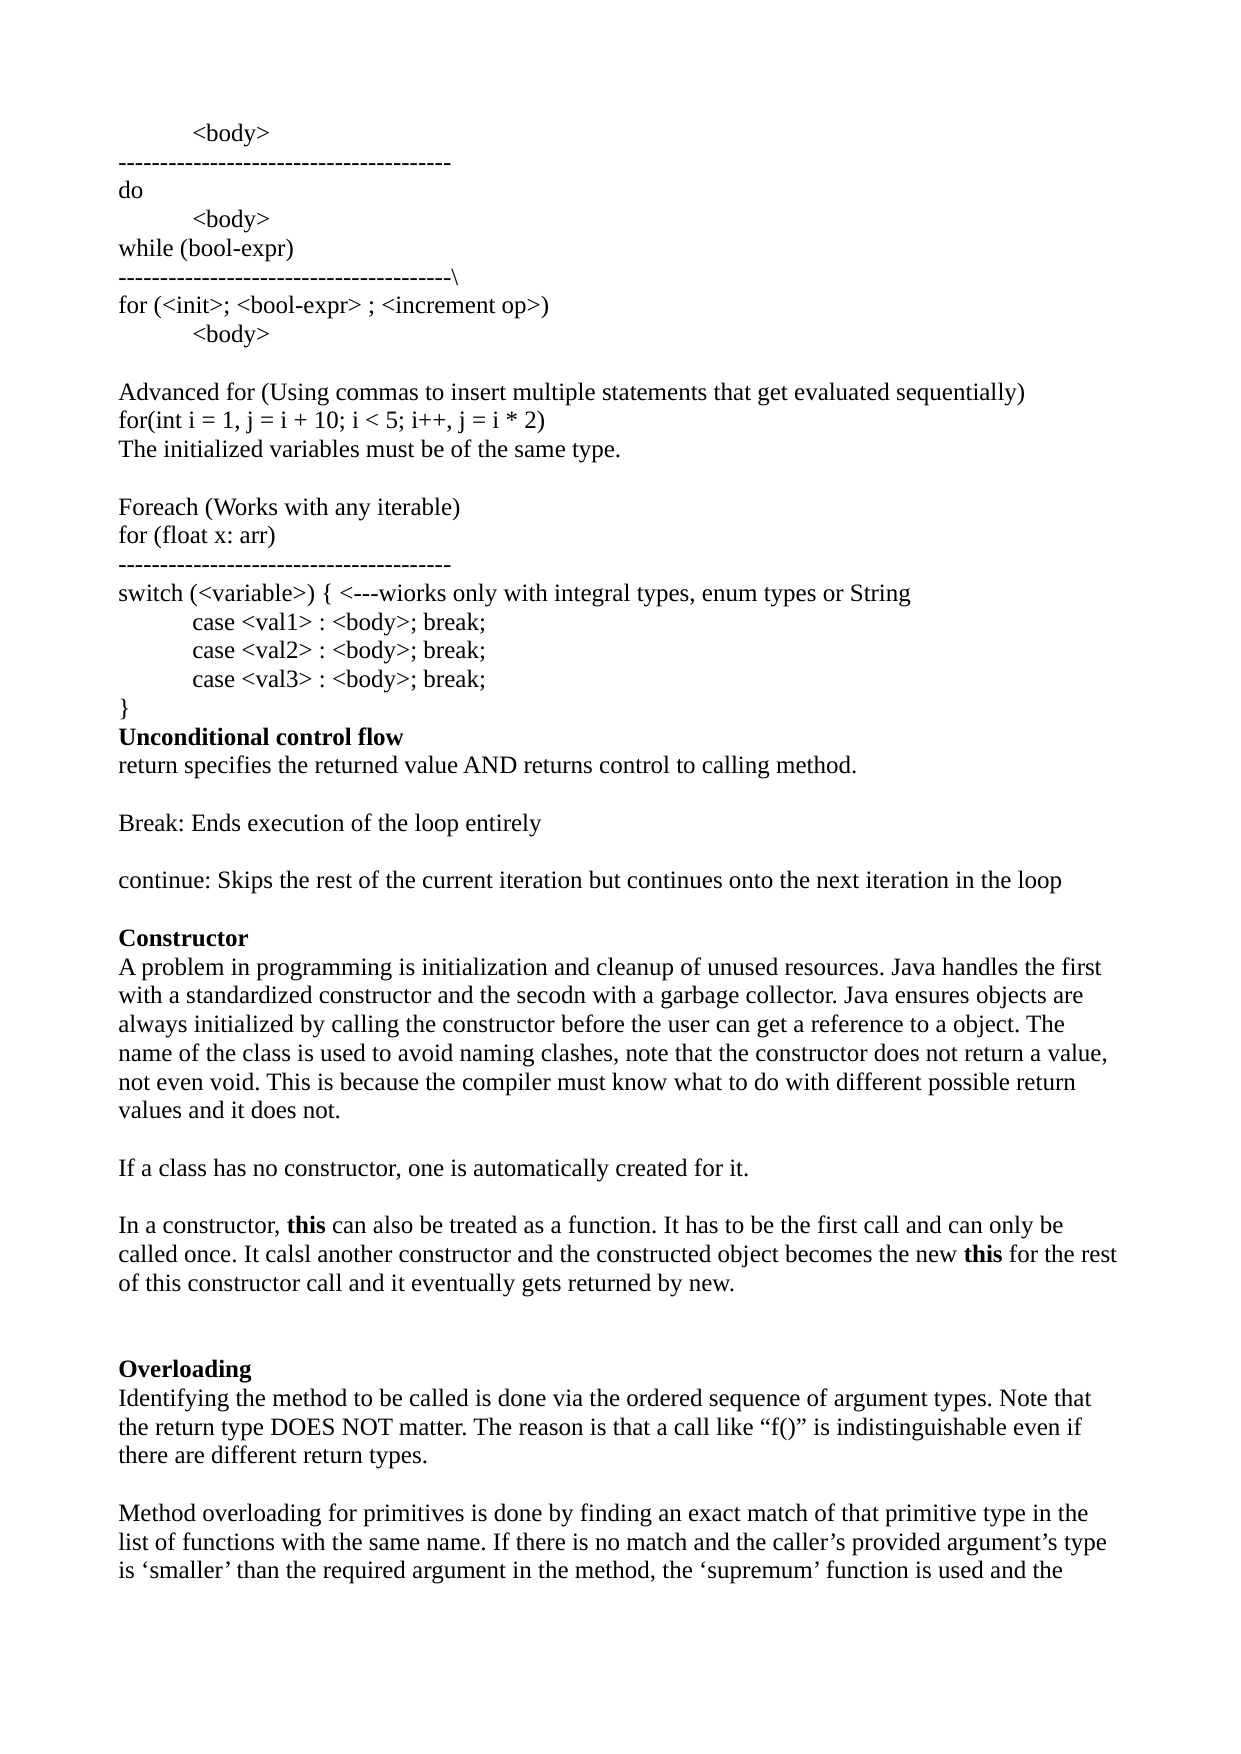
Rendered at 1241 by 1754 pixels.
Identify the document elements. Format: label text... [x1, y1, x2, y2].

text do [118, 176, 1122, 204]
text Constructor [118, 923, 1122, 952]
text In a constructor, this can also be treated as a function. It has to be the first call and can only be called once. It calsl another constructor and the constructed object becomes the new this for the rest of this constructor call and it eventually gets returned by new. [118, 1211, 1122, 1297]
text Overloading [118, 1354, 1122, 1383]
text Break: Ends execution of the loop entirely [118, 808, 1122, 837]
text for(int i = 1, j = i + 10; i < 5; i++, j = i * 2) [118, 406, 1122, 434]
text The initialized variables must be of the same type. [118, 434, 1122, 463]
text <body> [118, 118, 1122, 147]
text Identifying the method to be called is done via the ordered sequence of argument types. Note that the return type DOES NOT matter. The reason is that a call like “f()” is indistinguishable even if there are different return types. [118, 1383, 1122, 1469]
text A problem in programming is initialization and cleanup of unused resources. Java handles the first with a standardized constructor and the secodn with a garbage collector. Java ensures objects are always initialized by calling the constructor before the user can get a reference to a object. The name of the class is used to avoid naming clashes, note that the constructor does not return a value, not even void. This is because the compiler must know what to do with different possible return values and it does not. [118, 952, 1122, 1124]
text Unconditional control flow [118, 722, 1122, 751]
text ---------------------------------------- [118, 549, 1122, 578]
text for (float x: arr) [118, 521, 1122, 549]
text case <val2> : <body>; break; [118, 636, 1122, 664]
text ---------------------------------------- [118, 147, 1122, 176]
text case <val1> : <body>; break; [118, 607, 1122, 636]
text for (<init>; <bool-expr> ; <increment op>) [118, 291, 1122, 319]
text Advanced for (Using commas to insert multiple statements that get evaluated sequentially) [118, 377, 1122, 406]
text <body> [118, 204, 1122, 233]
text If a class has no constructor, one is automatically created for it. [118, 1153, 1122, 1182]
text ----------------------------------------\ [118, 262, 1122, 291]
text return specifies the returned value AND returns control to calling method. [118, 751, 1122, 779]
text Method overloading for primitives is done by finding an exact match of that primitive type in the list of functions with the same name. If there is no match and the caller’s provided argument’s type is ‘smaller’ than the required argument in the method, the ‘supremum’ function is used and the [118, 1498, 1122, 1584]
text Foreach (Works with any iterable) [118, 492, 1122, 521]
text case <val3> : <body>; break; [118, 664, 1122, 693]
text } [118, 693, 1122, 722]
text continue: Skips the rest of the current iteration but continues onto the next iteration in the loop [118, 866, 1122, 894]
text switch (<variable>) { <---wiorks only with integral types, enum types or String [118, 578, 1122, 607]
text while (bool-expr) [118, 233, 1122, 262]
text <body> [118, 319, 1122, 348]
